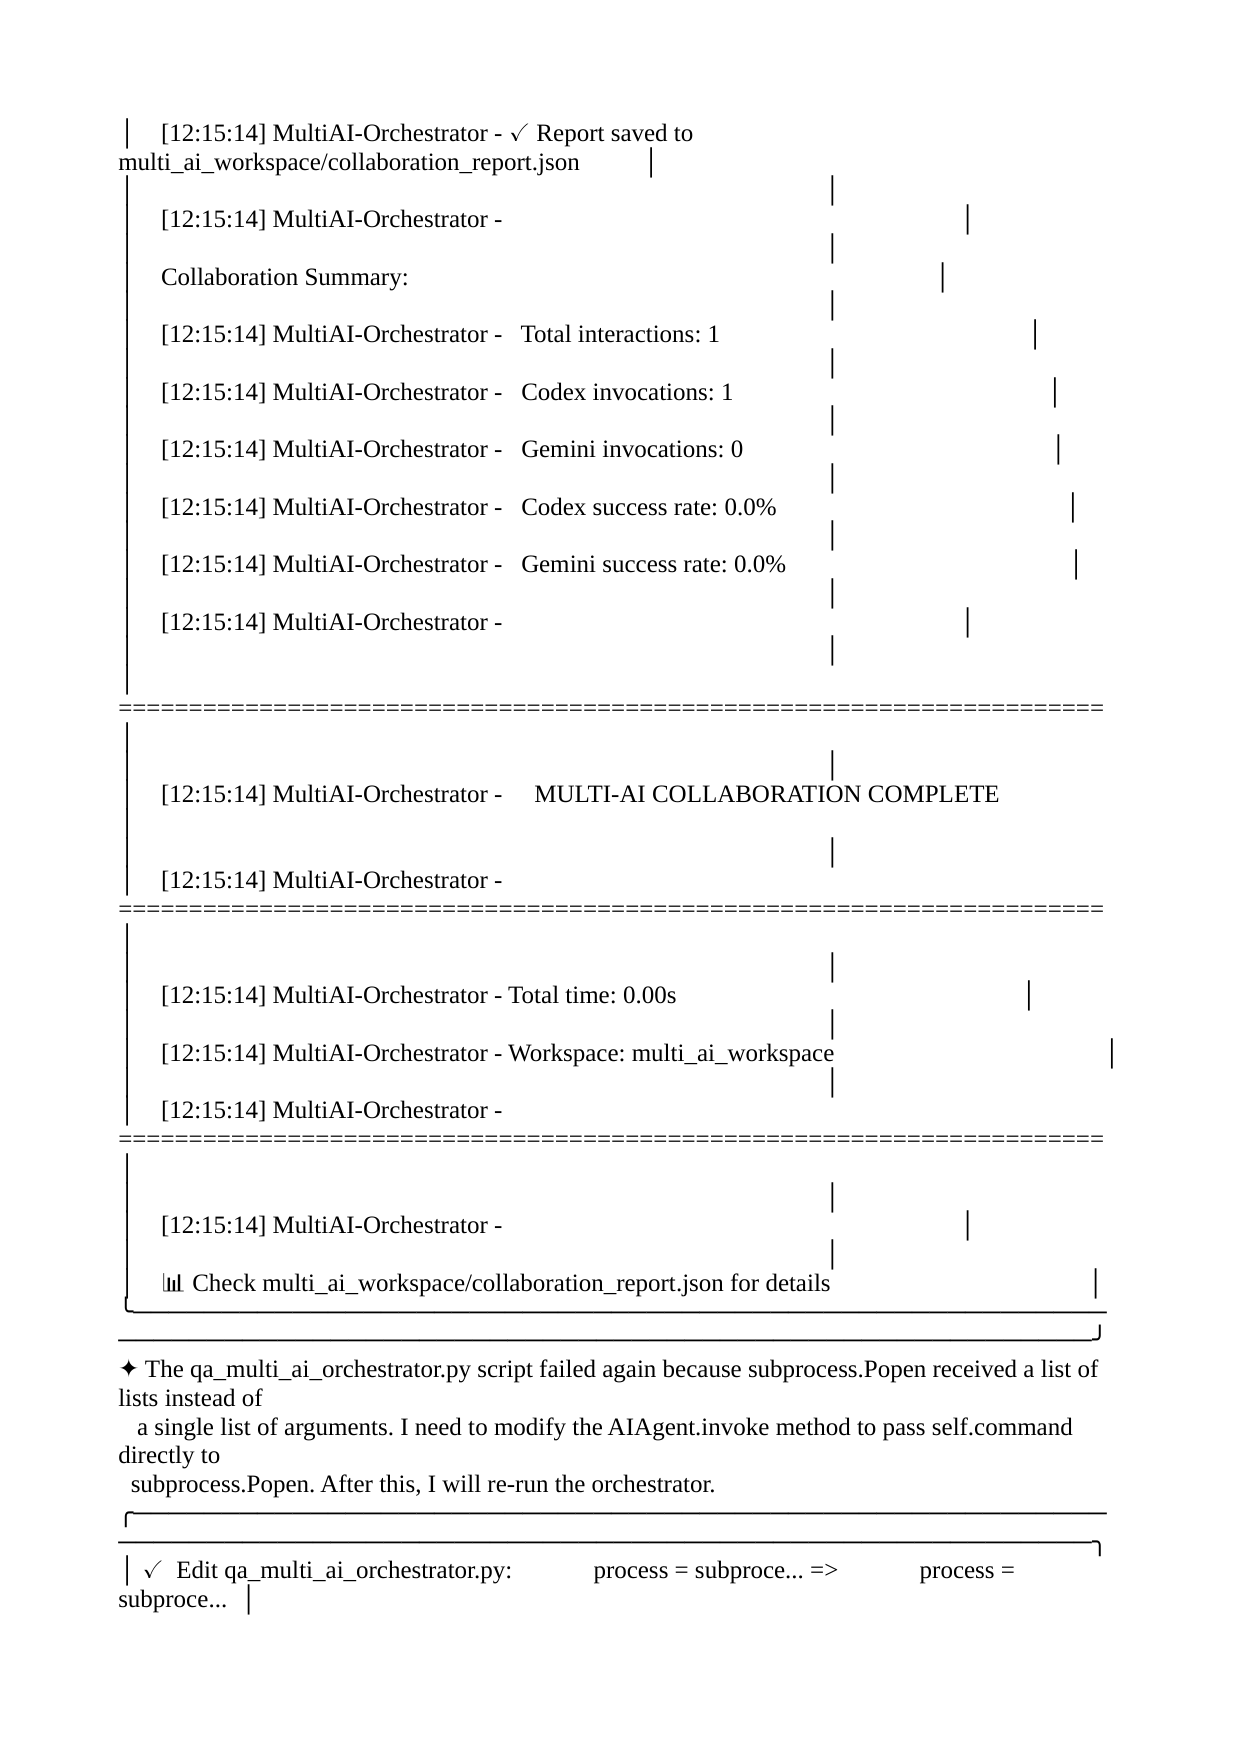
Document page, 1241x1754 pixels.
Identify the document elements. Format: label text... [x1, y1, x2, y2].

text a single list of arguments. I need to modify the AIAgent.invoke method to pass self.command directly to [118, 1412, 1122, 1469]
text │ │ [833, 636, 1122, 664]
text │ [12:15:14] MultiAI-Orchestrator - ✓ Report saved to multi_ai_workspace/collaboration_report.json │ [118, 118, 1122, 176]
text │ │ [118, 952, 126, 981]
text │ │ [118, 463, 126, 492]
text │ Collaboration Summary: │ [128, 262, 941, 291]
text │ [12:15:14] MultiAI-Orchestrator - Workspace: multi_ai_workspace │ [128, 1038, 1111, 1067]
text │ [12:15:14] MultiAI-Orchestrator - Codex invocations: 1 │ [128, 377, 1054, 406]
text │ │ [833, 176, 1122, 204]
text │ [12:15:14] MultiAI-Orchestrator - Total time: 0.00s │ [128, 981, 1028, 1009]
text │ │ [128, 176, 831, 204]
text │ │ [833, 751, 1122, 779]
text │ │ [118, 751, 126, 779]
text │ [12:15:14] MultiAI-Orchestrator - │ [128, 204, 966, 233]
text │ │ [118, 406, 126, 434]
text │ │ [128, 406, 831, 434]
text │ [12:15:14] MultiAI-Orchestrator - Codex success rate: 0.0% │ [1074, 492, 1122, 521]
text │ │ [833, 1009, 1122, 1038]
text │ │ [118, 1182, 126, 1211]
text │ │ [128, 1067, 831, 1096]
text │ │ [833, 1067, 1122, 1096]
text │ │ [833, 521, 1122, 549]
text │ │ [833, 837, 1122, 866]
text │ │ [118, 1239, 126, 1268]
text │ │ [118, 521, 126, 549]
text │ [12:15:14] MultiAI-Orchestrator - Gemini invocations: 0 │ [128, 434, 1057, 463]
text │ Collaboration Summary: │ [943, 262, 1122, 291]
text │ │ [128, 348, 831, 377]
text │ │ [128, 1182, 831, 1211]
text │ │ [118, 1067, 126, 1096]
text │ │ [833, 233, 1122, 262]
text │ │ [118, 837, 126, 866]
text │ │ [118, 1009, 126, 1038]
text │ │ [128, 233, 831, 262]
text │ [12:15:14] MultiAI-Orchestrator - │ [128, 607, 966, 636]
text │ │ [833, 1182, 1122, 1211]
text │ │ [128, 952, 831, 981]
text │ │ [118, 578, 126, 607]
text │ │ [833, 348, 1122, 377]
text ✦ The qa_multi_ai_orchestrator.py script failed again because subprocess.Popen received a list of lists instead of [118, 1354, 1122, 1412]
text │ │ [833, 291, 1122, 319]
text │ │ [833, 463, 1122, 492]
text │ │ [118, 176, 126, 204]
text │ │ [128, 751, 831, 779]
text │ │ [128, 291, 831, 319]
text │ │ [118, 636, 126, 664]
text │ │ [833, 578, 1122, 607]
text │ [12:15:14] MultiAI-Orchestrator - Codex success rate: 0.0% │ [128, 492, 1072, 521]
text │ │ [128, 521, 831, 549]
text │ │ [118, 348, 126, 377]
text │ │ [833, 952, 1122, 981]
text │ [12:15:14] MultiAI-Orchestrator - ====================================================================== │ [118, 866, 1122, 952]
text │ 📊 Check multi_ai_workspace/collaboration_report.json for details │ [128, 1268, 1094, 1297]
text │ │ [118, 291, 126, 319]
text │ [12:15:14] MultiAI-Orchestrator - Gemini success rate: 0.0% │ [128, 549, 1075, 578]
text │ [12:15:14] MultiAI-Orchestrator - Gemini invocations: 0 │ [1059, 434, 1122, 463]
text │ ====================================================================== │ [118, 664, 1122, 751]
text │ │ [128, 837, 831, 866]
text │ [12:15:14] MultiAI-Orchestrator - Total interactions: 1 │ [1036, 319, 1122, 348]
text │ │ [833, 406, 1122, 434]
text │ │ [128, 463, 831, 492]
text │ │ [128, 1239, 831, 1268]
text subprocess.Popen. After this, I will re-run the orchestrator. [118, 1469, 1122, 1498]
text │ [12:15:14] MultiAI-Orchestrator - Codex invocations: 1 │ [1056, 377, 1122, 406]
text │ │ [128, 636, 831, 664]
text │ ✓ Edit qa_multi_ai_orchestrator.py: process = subproce... => process = subproce... │ [118, 1556, 1122, 1613]
text │ │ [128, 578, 831, 607]
text │ [12:15:14] MultiAI-Orchestrator - Total interactions: 1 │ [128, 319, 1034, 348]
text │ [12:15:14] MultiAI-Orchestrator - Total time: 0.00s │ [1030, 981, 1122, 1009]
text │ [12:15:14] MultiAI-Orchestrator - │ [968, 1211, 1122, 1239]
text │ [12:15:14] MultiAI-Orchestrator - │ [968, 607, 1122, 636]
text │ [12:15:14] MultiAI-Orchestrator - ✅ MULTI-AI COLLABORATION COMPLETE │ [128, 779, 1122, 837]
text │ [12:15:14] MultiAI-Orchestrator - │ [968, 204, 1122, 233]
text │ │ [128, 1009, 831, 1038]
text │ [12:15:14] MultiAI-Orchestrator - │ [128, 1211, 966, 1239]
text │ [12:15:14] MultiAI-Orchestrator - Gemini success rate: 0.0% │ [1077, 549, 1122, 578]
text ╭──────────────────────────────────────────────────────────────────────────────────────────────────────────────╮ [118, 1498, 1122, 1556]
text ╰──────────────────────────────────────────────────────────────────────────────────────────────────────────────╯ [118, 1297, 1122, 1354]
text │ [12:15:14] MultiAI-Orchestrator - ====================================================================== │ [118, 1096, 1122, 1182]
text │ │ [833, 1239, 1122, 1268]
text │ │ [118, 233, 126, 262]
